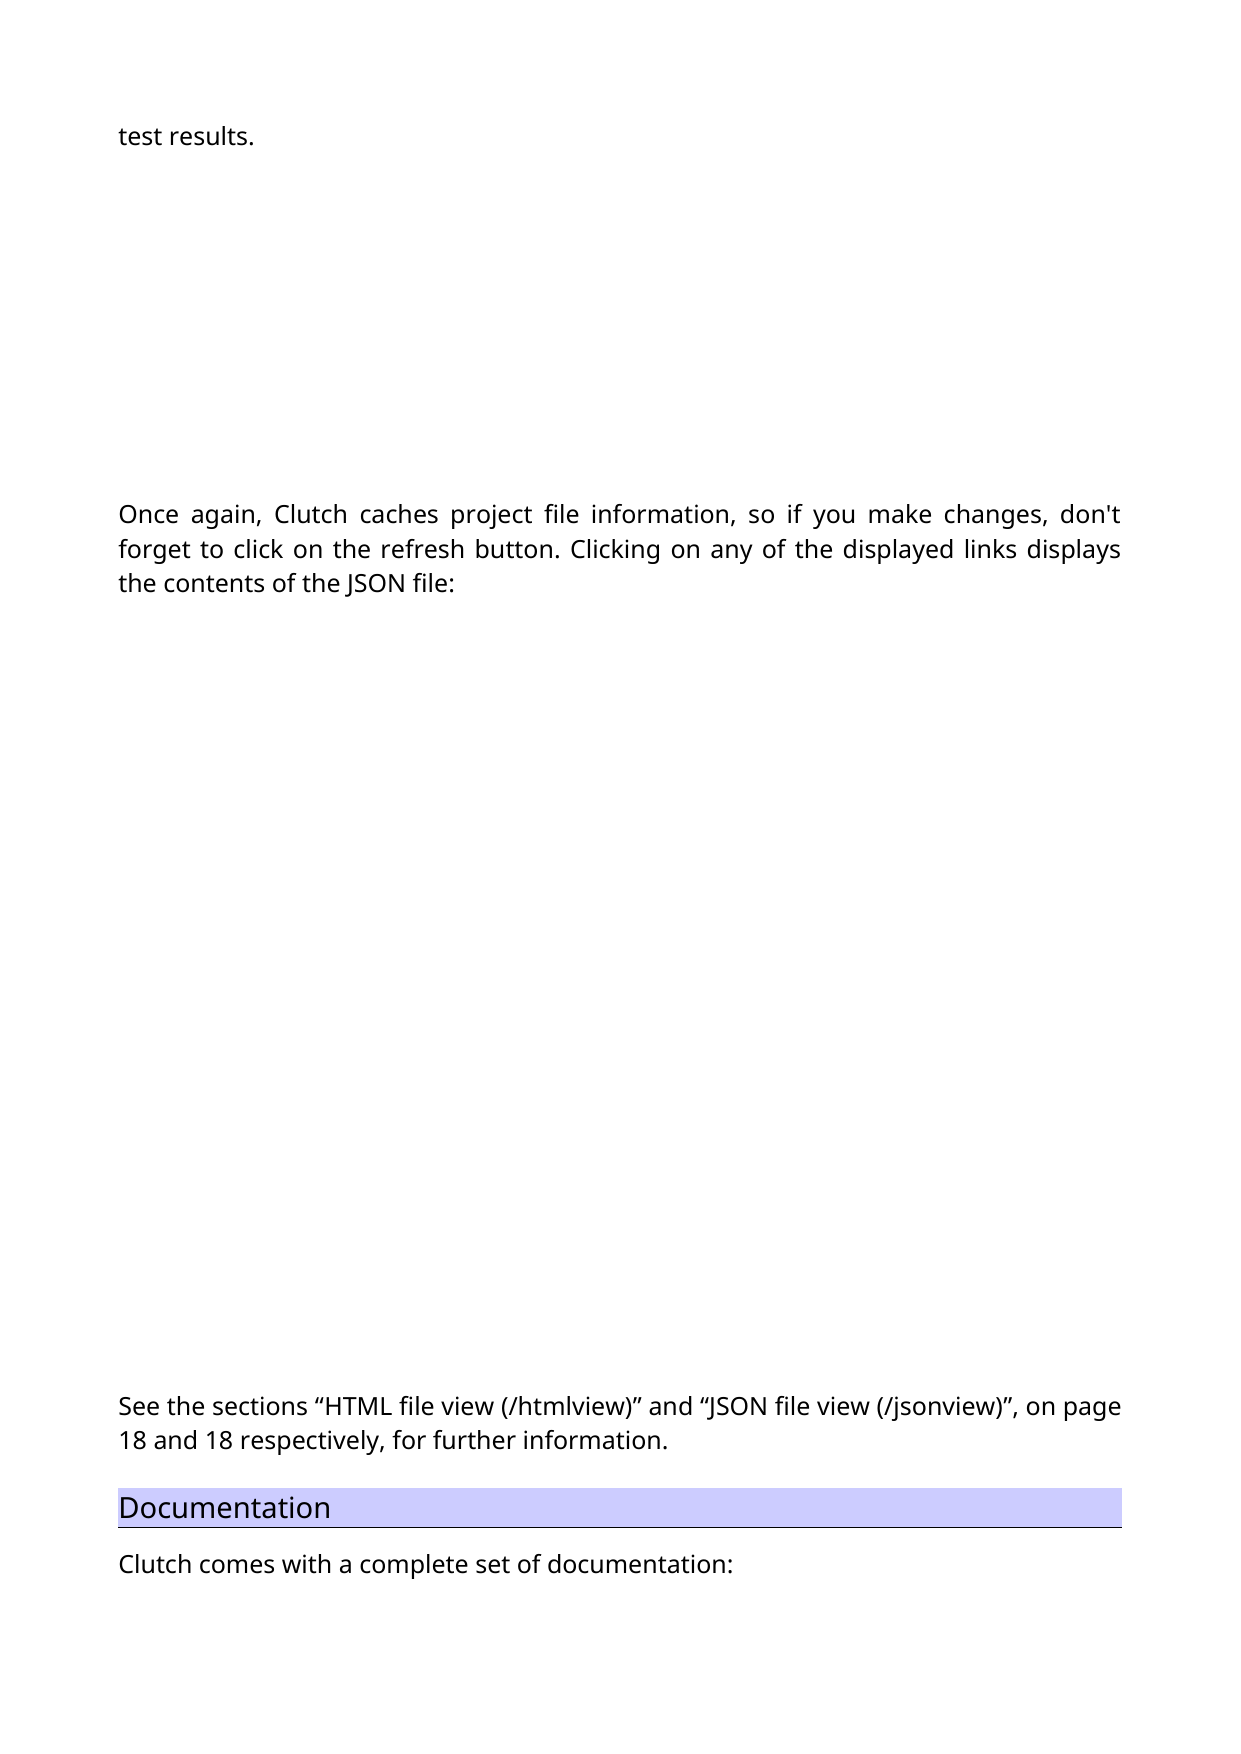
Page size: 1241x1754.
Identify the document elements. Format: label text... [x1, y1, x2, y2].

text test results. [118, 118, 1122, 152]
text Clutch comes with a complete set of documentation: [118, 1547, 1122, 1581]
subtitle Documentation [118, 1488, 1122, 1527]
text See the sections “HTML file view (/htmlview)” and “JSON file view (/jsonview)”, on page 18 and 18 respectively, for further information. [118, 1388, 1122, 1456]
text Once again, Clutch caches project file information, so if you make changes, don't forget to click on the refresh button. Clicking on any of the displayed links displays the contents of the JSON file: [118, 497, 1122, 599]
